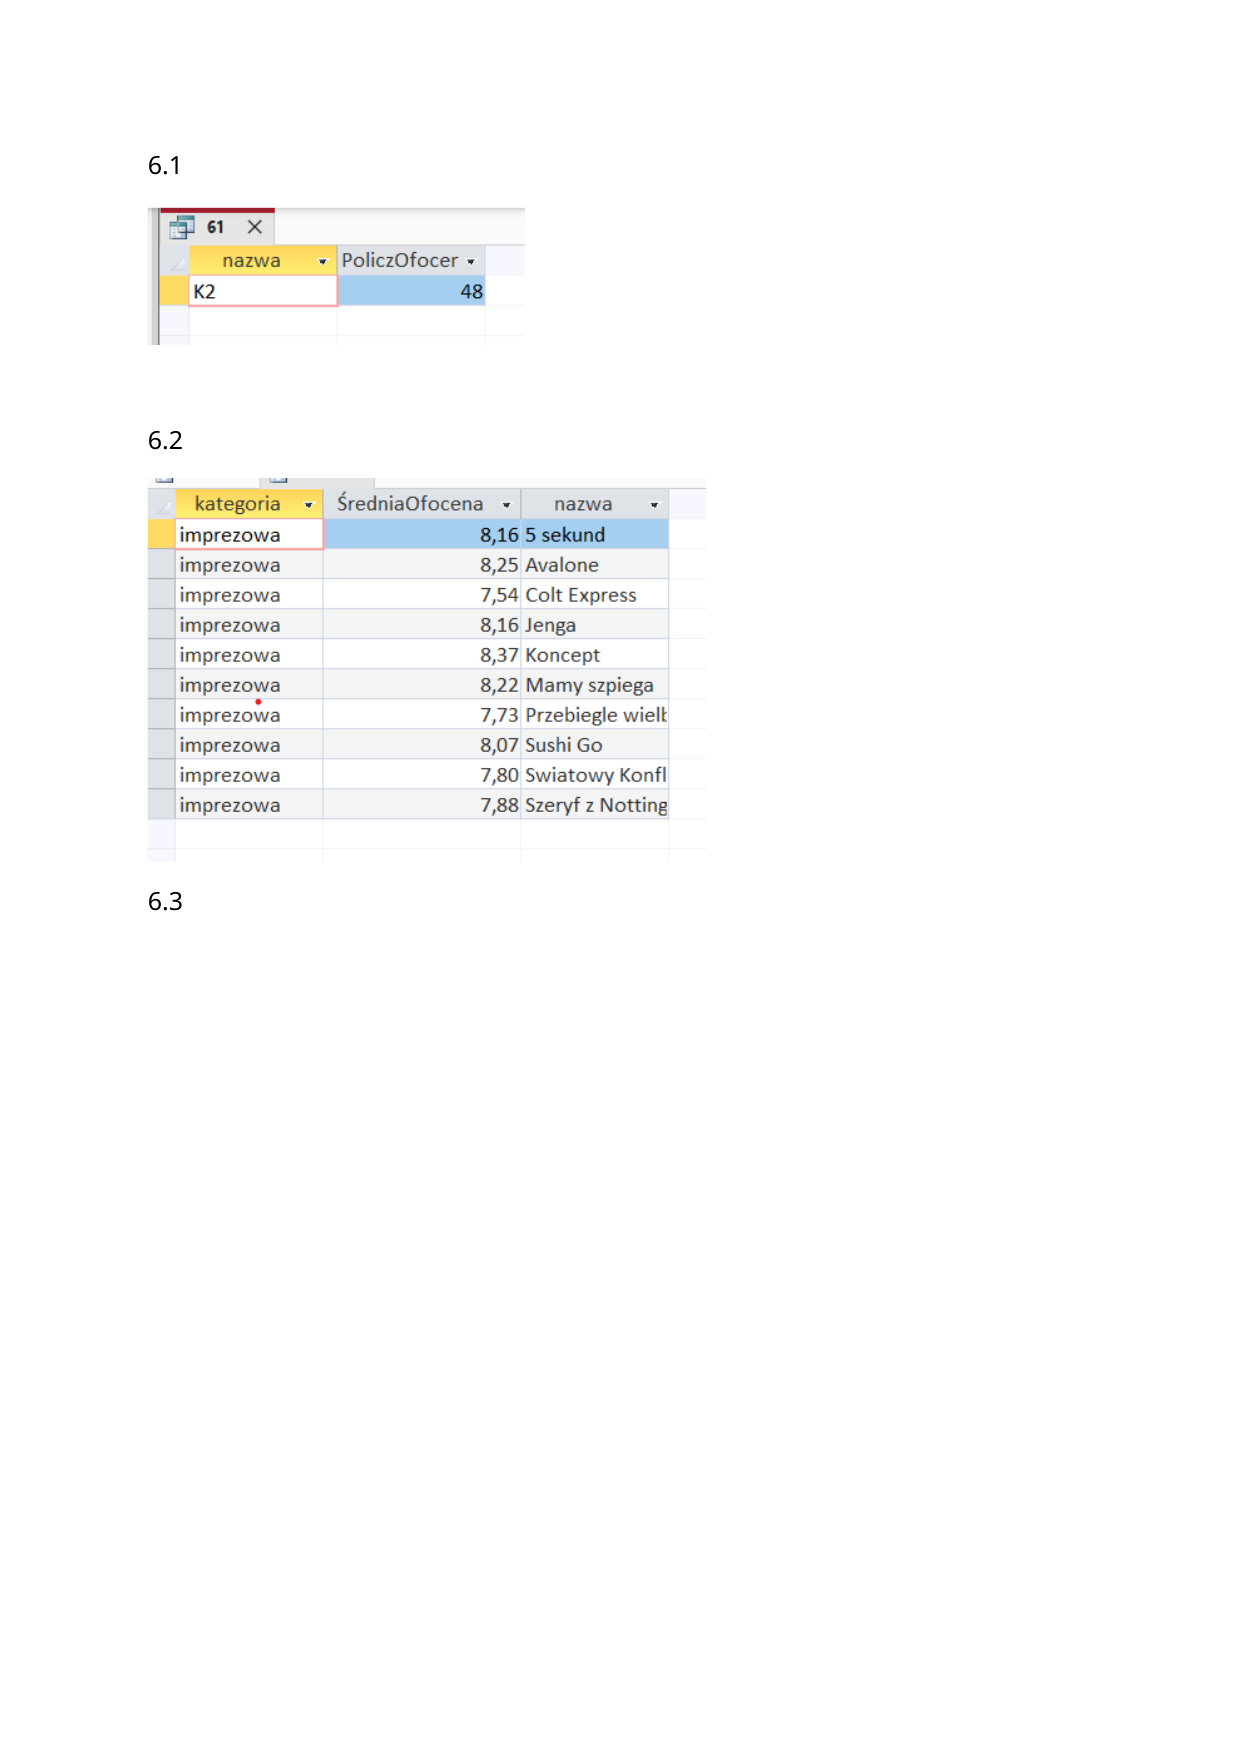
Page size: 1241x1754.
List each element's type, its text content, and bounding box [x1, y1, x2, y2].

text 6.3 [148, 884, 1093, 918]
text 6.2 [148, 422, 1093, 456]
text 6.1 [148, 148, 1093, 182]
